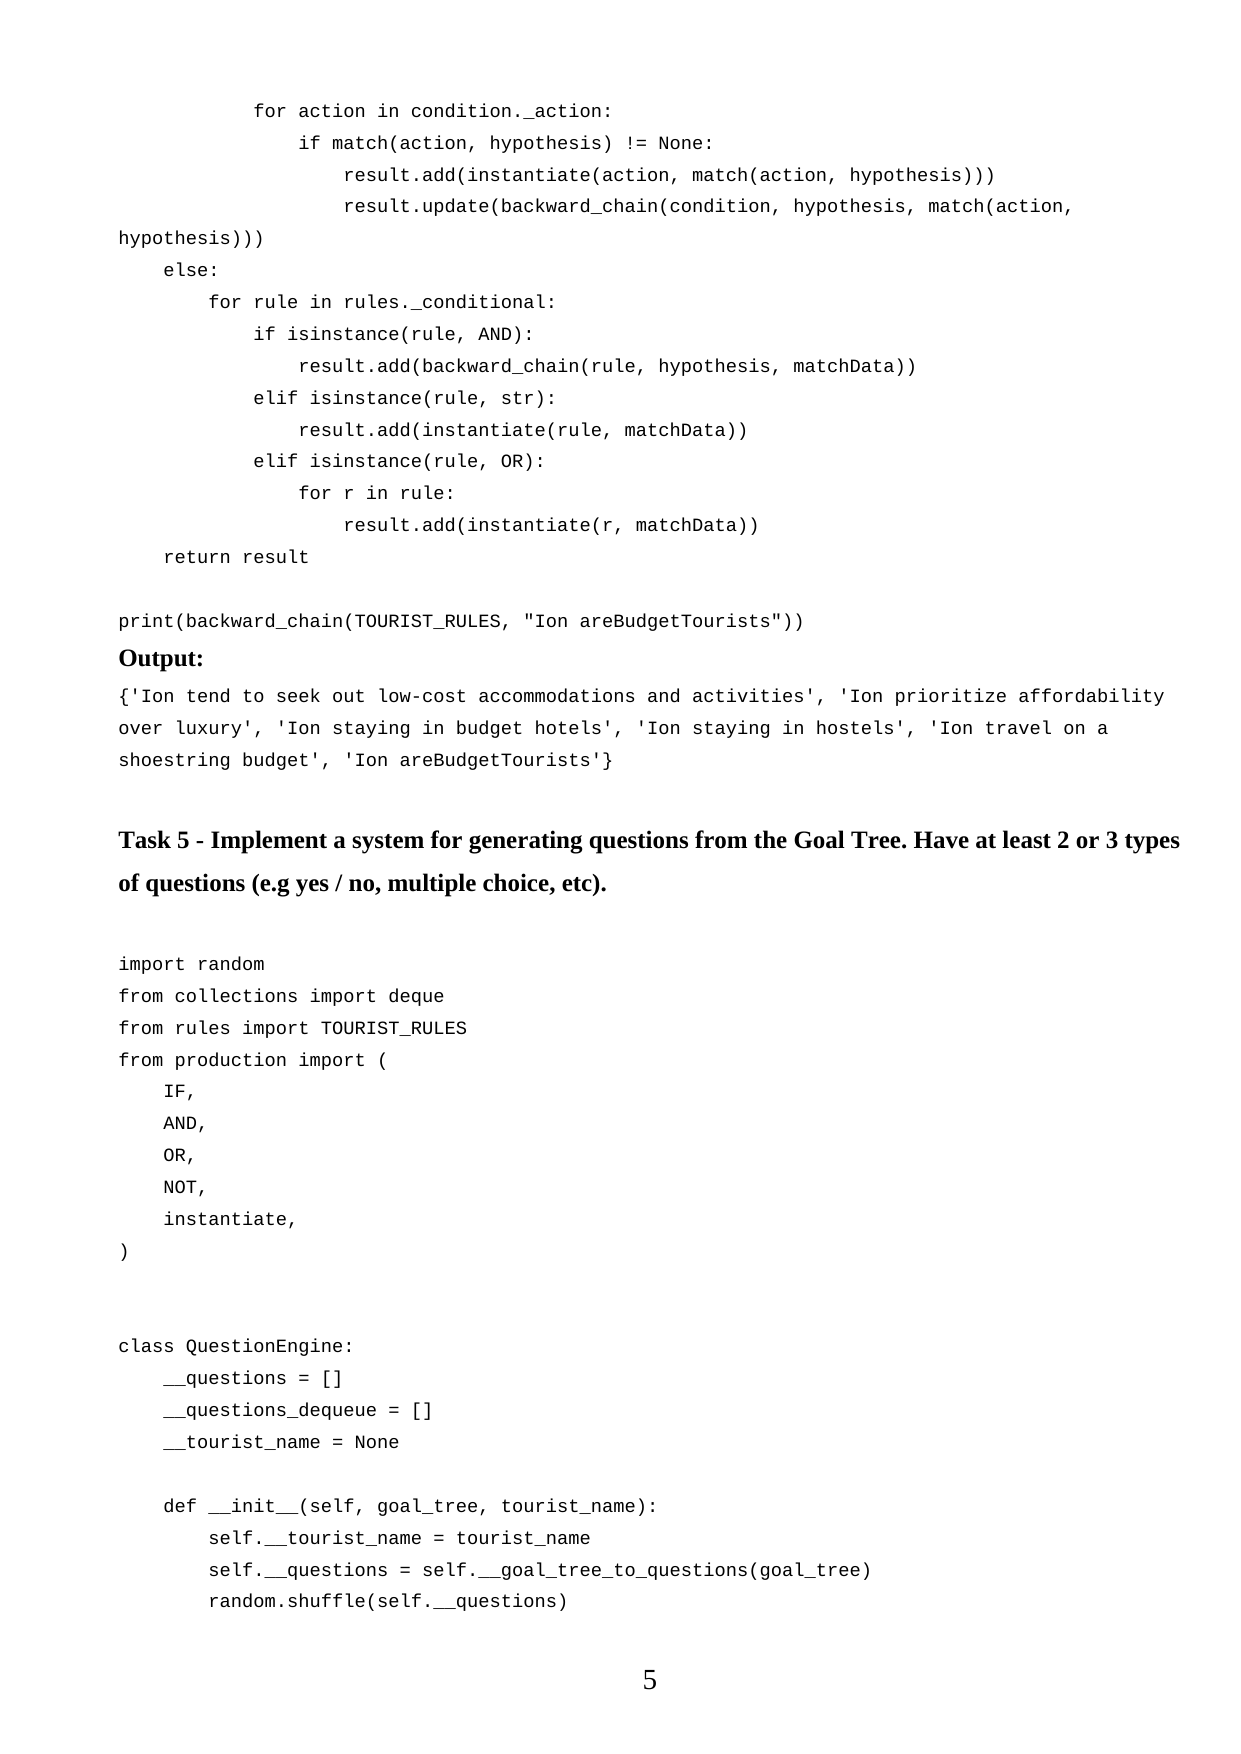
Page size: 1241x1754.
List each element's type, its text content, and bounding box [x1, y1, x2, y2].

text __questions = [] [118, 1369, 1181, 1390]
text Output: [118, 643, 1181, 672]
text elif isinstance(rule, str): [118, 388, 1181, 410]
text instantiate, [118, 1210, 1181, 1231]
text for r in rule: [118, 484, 1181, 505]
text result.add(backward_chain(rule, hypothesis, matchData)) [118, 357, 1181, 378]
text __questions_dequeue = [] [118, 1401, 1181, 1422]
text result.add(instantiate(r, matchData)) [118, 516, 1181, 537]
text result.add(instantiate(action, match(action, hypothesis))) [118, 165, 1181, 187]
text result.add(instantiate(rule, matchData)) [118, 420, 1181, 442]
text from rules import TOURIST_RULES [118, 1018, 1181, 1040]
text Task 5 - Implement a system for generating questions from the Goal Tree. Have at least 2 or 3 types of questions (e.g yes / no, multiple choice, etc). [118, 825, 1181, 897]
text self.__questions = self.__goal_tree_to_questions(goal_tree) [118, 1560, 1181, 1582]
text {'Ion tend to seek out low-cost accommodations and activities', 'Ion prioritize affordability over luxury', 'Ion staying in budget hotels', 'Ion staying in hostels', 'Ion travel on a shoestring budget', 'Ion areBudgetTourists'} [118, 687, 1181, 772]
text __tourist_name = None [118, 1433, 1181, 1454]
text print(backward_chain(TOURIST_RULES, "Ion areBudgetTourists")) [118, 612, 1181, 633]
text ) [118, 1242, 1181, 1263]
text if isinstance(rule, AND): [118, 325, 1181, 346]
text from collections import deque [118, 987, 1181, 1008]
text if match(action, hypothesis) != None: [118, 133, 1181, 155]
text class QuestionEngine: [118, 1337, 1181, 1358]
text from production import ( [118, 1050, 1181, 1072]
text else: [118, 261, 1181, 282]
text AND, [118, 1114, 1181, 1135]
text def __init__(self, goal_tree, tourist_name): [118, 1497, 1181, 1518]
text for rule in rules._conditional: [118, 293, 1181, 314]
text self.__tourist_name = tourist_name [118, 1528, 1181, 1550]
text result.update(backward_chain(condition, hypothesis, match(action, hypothesis))) [118, 197, 1181, 250]
text for action in condition._action: [118, 102, 1181, 123]
text import random [118, 955, 1181, 976]
text return result [118, 548, 1181, 569]
text NOT, [118, 1178, 1181, 1199]
text IF, [118, 1082, 1181, 1103]
text random.shuffle(self.__questions) [118, 1592, 1181, 1613]
text elif isinstance(rule, OR): [118, 452, 1181, 473]
text OR, [118, 1146, 1181, 1167]
